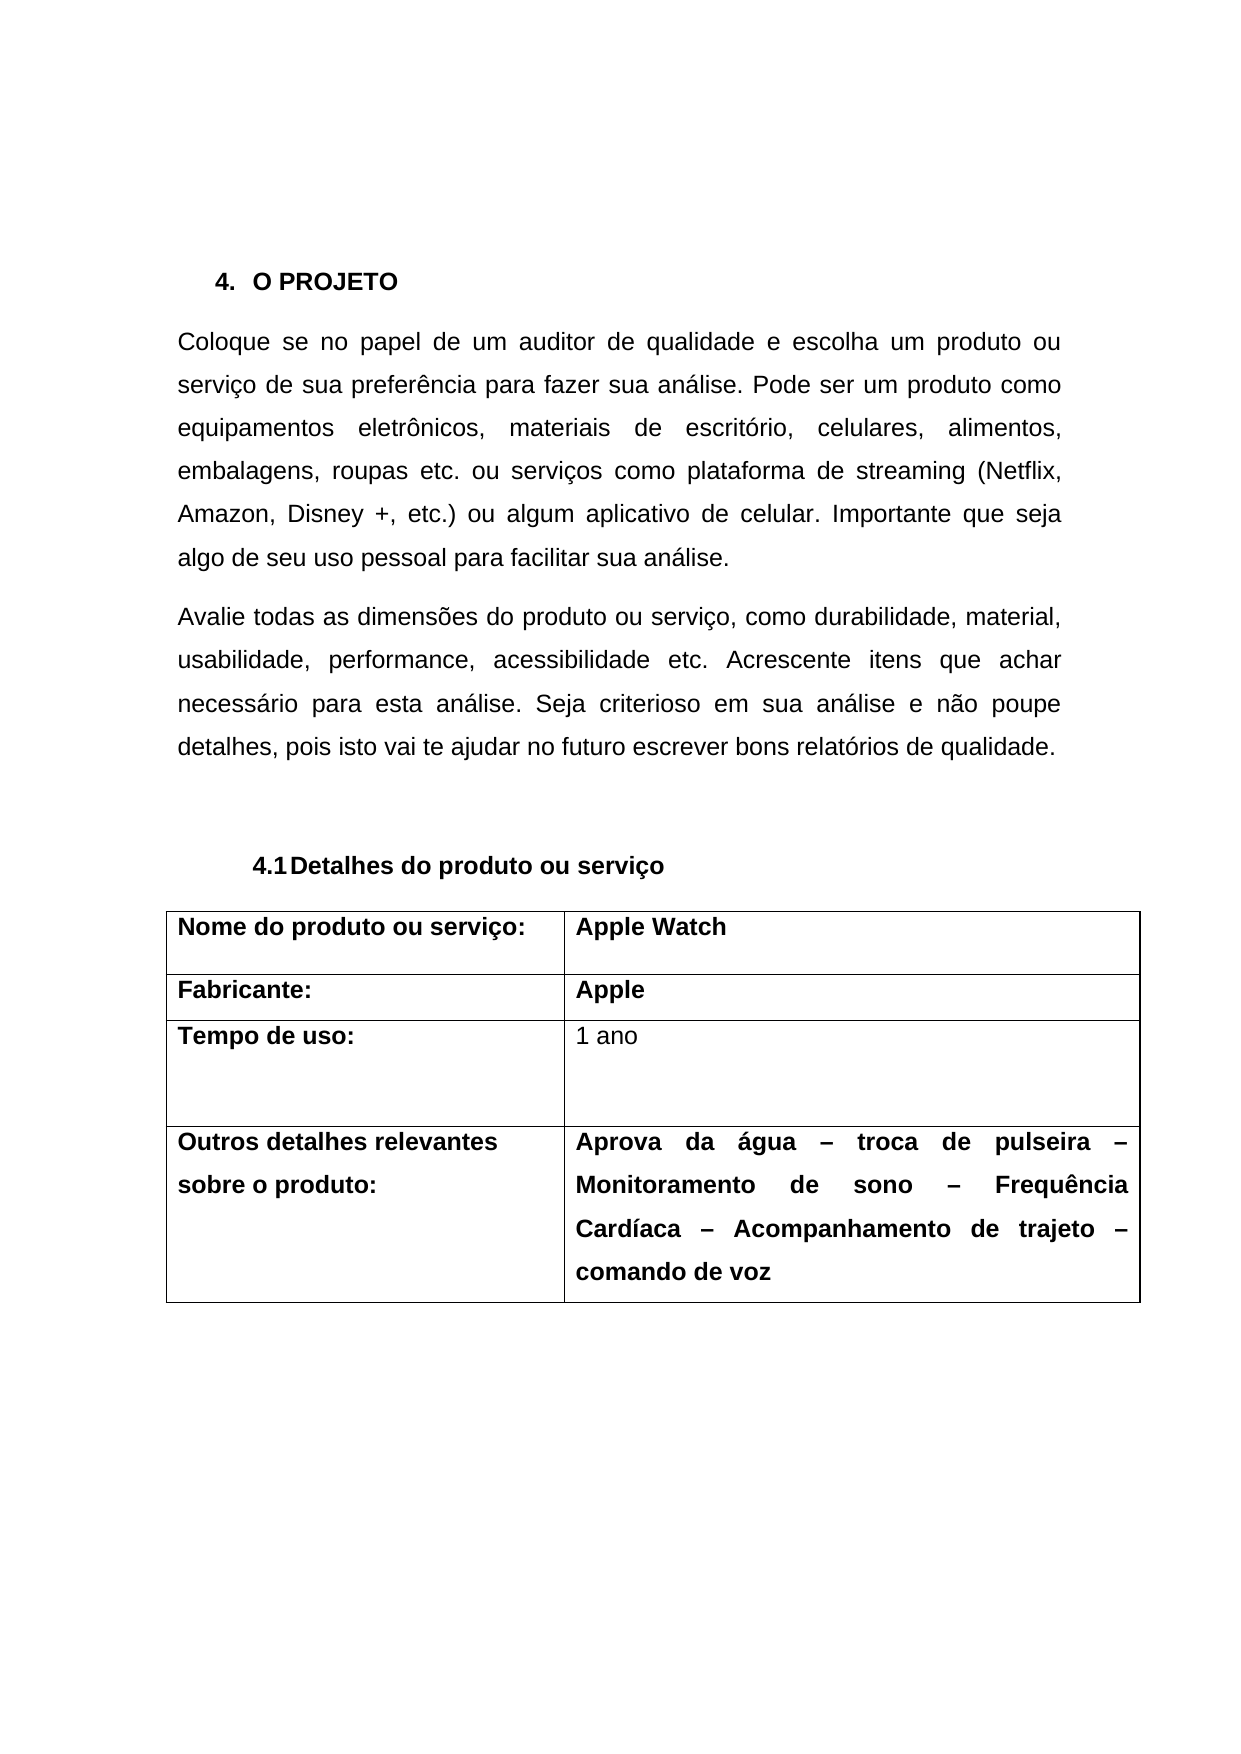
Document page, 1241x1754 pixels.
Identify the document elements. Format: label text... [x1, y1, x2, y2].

subtitle O PROJETO [215, 267, 1063, 296]
table_cell Aprova da água – troca de pulseira – Monitoramento de sono – Frequência Cardíaca – Acompanhamento de trajeto – comando de voz [565, 1127, 1139, 1302]
table_cell Fabricante: [167, 975, 564, 1020]
table_header Apple Watch [565, 912, 1139, 973]
text Avalie todas as dimensões do produto ou serviço, como durabilidade, material, usabilidade, performance, acessibilidade etc. Acrescente itens que achar necessário para esta análise. Seja criterioso em sua análise e não poupe detalhes, pois isto vai te ajudar no futuro escrever bons relatórios de qualidade. [177, 602, 1063, 761]
table_cell Apple [565, 975, 1139, 1020]
table_cell Outros detalhes relevantes sobre o produto: [167, 1127, 564, 1302]
table_header Nome do produto ou serviço: [167, 912, 564, 973]
table_cell Tempo de uso: [167, 1021, 564, 1126]
subtitle Detalhes do produto ou serviço [252, 851, 1063, 880]
text Coloque se no papel de um auditor de qualidade e escolha um produto ou serviço de sua preferência para fazer sua análise. Pode ser um produto como equipamentos eletrônicos, materiais de escritório, celulares, alimentos, embalagens, roupas etc. ou serviços como plataforma de streaming (Netflix, Amazon, Disney +, etc.) ou algum aplicativo de celular. Importante que seja algo de seu uso pessoal para facilitar sua análise. [177, 327, 1063, 571]
table_cell 1 ano [565, 1021, 1139, 1126]
